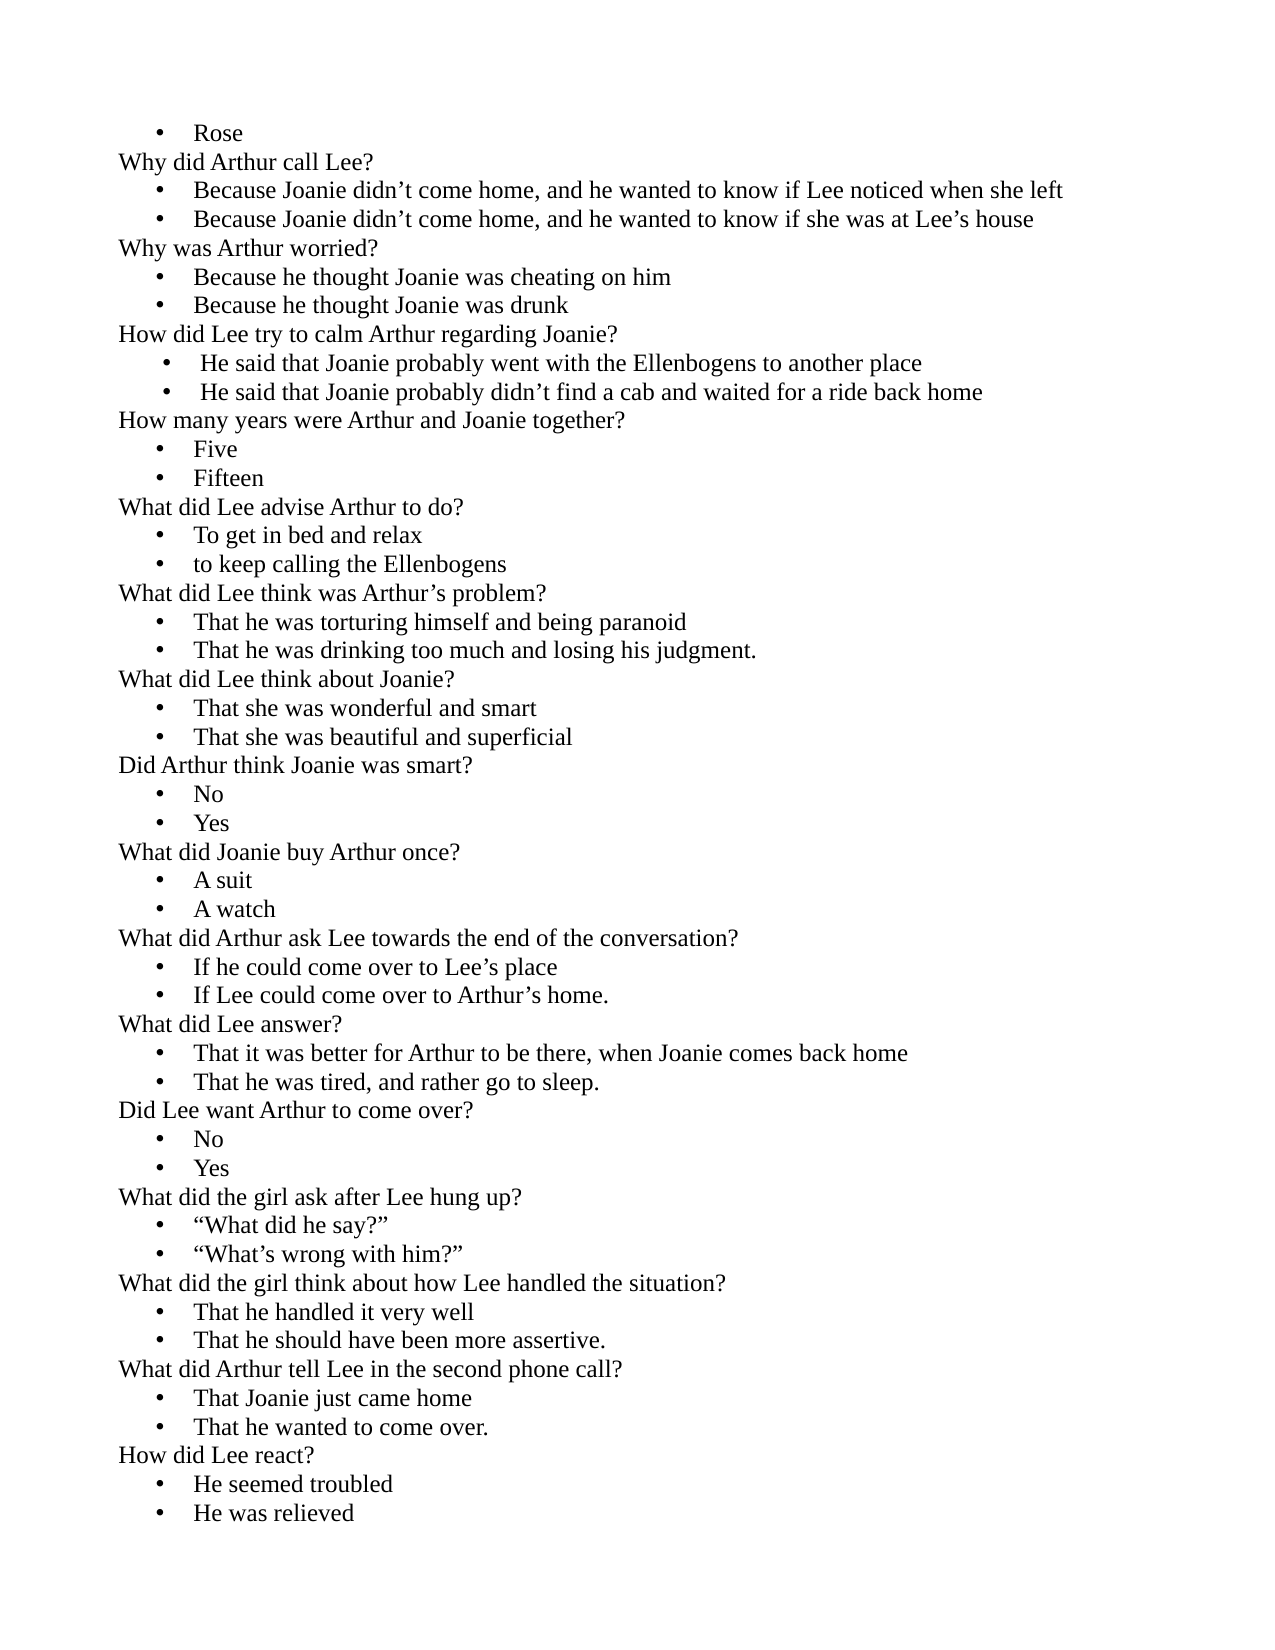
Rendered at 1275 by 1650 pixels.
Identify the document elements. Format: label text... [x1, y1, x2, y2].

list That he was tired, and rather go to sleep. [156, 1067, 1157, 1096]
list Because he thought Joanie was cheating on him [156, 262, 1157, 291]
list Five [156, 434, 1157, 463]
text Why was Arthur worried? [118, 233, 1157, 262]
text What did Lee think about Joanie? [118, 664, 1157, 693]
list That he was torturing himself and being paranoid [156, 607, 1157, 636]
text What did the girl think about how Lee handled the situation? [118, 1268, 1157, 1297]
list No [156, 779, 1157, 808]
text What did Joanie buy Arthur once? [118, 837, 1157, 866]
list That she was wonderful and smart [156, 693, 1157, 722]
list A suit [156, 866, 1157, 894]
list That he handled it very well [156, 1297, 1157, 1326]
list If he could come over to Lee’s place [156, 952, 1157, 981]
text What did the girl ask after Lee hung up? [118, 1182, 1157, 1211]
list Fifteen [156, 463, 1157, 492]
list That he was drinking too much and losing his judgment. [156, 636, 1157, 664]
list If Lee could come over to Arthur’s home. [156, 981, 1157, 1009]
text What did Arthur ask Lee towards the end of the conversation? [118, 923, 1157, 952]
list A watch [156, 894, 1157, 923]
text Why did Arthur call Lee? [118, 147, 1157, 176]
text What did Lee advise Arthur to do? [118, 492, 1157, 521]
list That she was beautiful and superficial [156, 722, 1157, 751]
list Rose [156, 118, 1157, 147]
list He said that Joanie probably went with the Ellenbogens to another place [162, 348, 1157, 377]
text Did Arthur think Joanie was smart? [118, 751, 1157, 779]
list Because Joanie didn’t come home, and he wanted to know if she was at Lee’s house [156, 204, 1157, 233]
list That he should have been more assertive. [156, 1326, 1157, 1354]
list No [156, 1124, 1157, 1153]
text Did Lee want Arthur to come over? [118, 1096, 1157, 1124]
text What did Arthur tell Lee in the second phone call? [118, 1354, 1157, 1383]
text What did Lee answer? [118, 1009, 1157, 1038]
list Yes [156, 808, 1157, 837]
list That it was better for Arthur to be there, when Joanie comes back home [156, 1038, 1157, 1067]
list He said that Joanie probably didn’t find a cab and waited for a ride back home [162, 377, 1157, 406]
list Yes [156, 1153, 1157, 1182]
text How did Lee try to calm Arthur regarding Joanie? [118, 319, 1157, 348]
text How did Lee react? [118, 1441, 1157, 1469]
list He seemed troubled [156, 1469, 1157, 1498]
list Because he thought Joanie was drunk [156, 291, 1157, 319]
text How many years were Arthur and Joanie together? [118, 406, 1157, 434]
list “What’s wrong with him?” [156, 1239, 1157, 1268]
list To get in bed and relax [156, 521, 1157, 549]
list That he wanted to come over. [156, 1412, 1157, 1441]
list “What did he say?” [156, 1211, 1157, 1239]
list Because Joanie didn’t come home, and he wanted to know if Lee noticed when she left [156, 176, 1157, 204]
list He was relieved [156, 1498, 1157, 1527]
list to keep calling the Ellenbogens [156, 549, 1157, 578]
list That Joanie just came home [156, 1383, 1157, 1412]
text What did Lee think was Arthur’s problem? [118, 578, 1157, 607]
